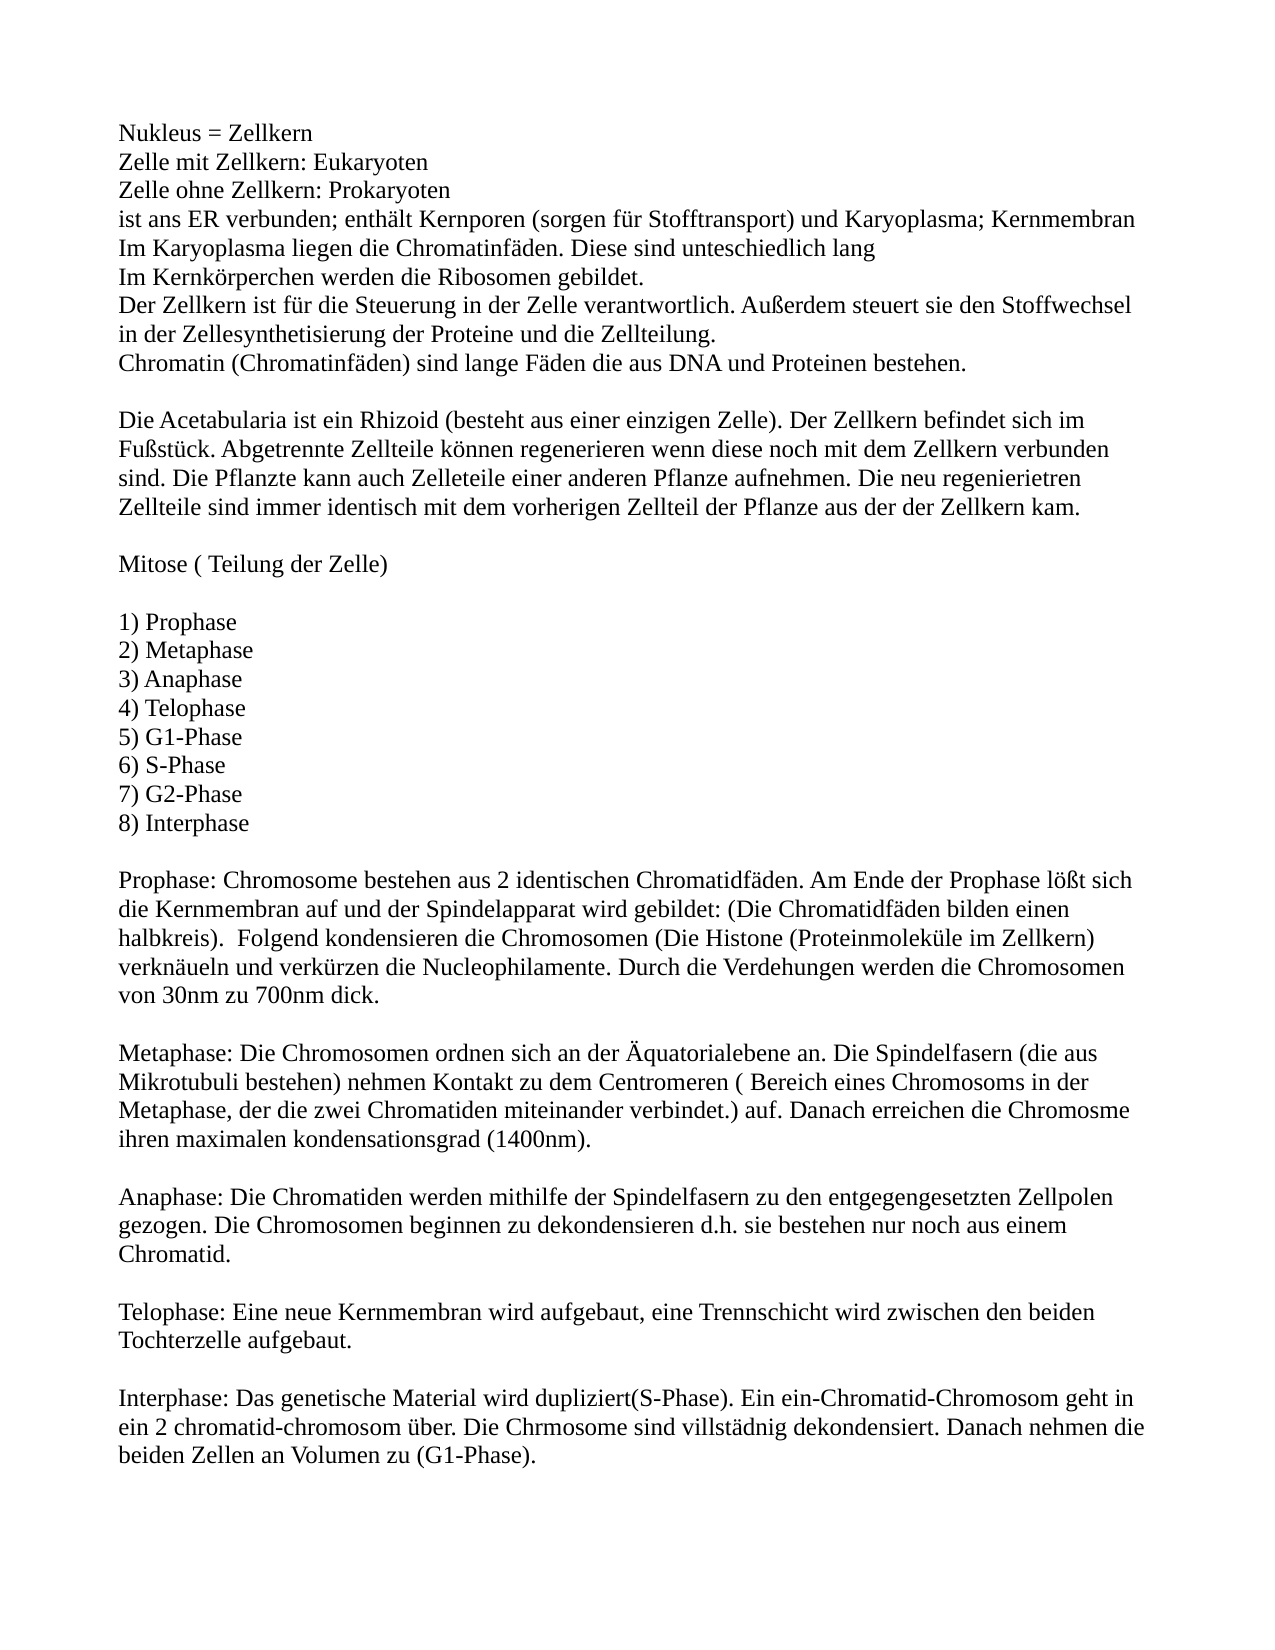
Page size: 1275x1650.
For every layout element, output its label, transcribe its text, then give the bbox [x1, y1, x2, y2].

text Prophase: Chromosome bestehen aus 2 identischen Chromatidfäden. Am Ende der Prophase lößt sich die Kernmembran auf und der Spindelapparat wird gebildet: (Die Chromatidfäden bilden einen halbkreis). Folgend kondensieren die Chromosomen (Die Histone (Proteinmoleküle im Zellkern) verknäueln und verkürzen die Nucleophilamente. Durch die Verdehungen werden die Chromosomen von 30nm zu 700nm dick. [118, 866, 1157, 1009]
text Der Zellkern ist für die Steuerung in der Zelle verantwortlich. Außerdem steuert sie den Stoffwechsel in der Zellesynthetisierung der Proteine und die Zellteilung. [118, 291, 1157, 348]
text 4) Telophase [118, 693, 1157, 722]
text 8) Interphase [118, 808, 1157, 837]
text Mitose ( Teilung der Zelle) [118, 549, 1157, 607]
text 3) Anaphase [118, 664, 1157, 693]
text Im Kernkörperchen werden die Ribosomen gebildet. [118, 262, 1157, 291]
text Chromatin (Chromatinfäden) sind lange Fäden die aus DNA und Proteinen bestehen. [118, 348, 1157, 377]
text Nukleus = Zellkern [118, 118, 1157, 147]
text Die Acetabularia ist ein Rhizoid (besteht aus einer einzigen Zelle). Der Zellkern befindet sich im Fußstück. Abgetrennte Zellteile können regenerieren wenn diese noch mit dem Zellkern verbunden sind. Die Pflanzte kann auch Zelleteile einer anderen Pflanze aufnehmen. Die neu regenierietren Zellteile sind immer identisch mit dem vorherigen Zellteil der Pflanze aus der der Zellkern kam. [118, 406, 1157, 521]
text Interphase: Das genetische Material wird dupliziert(S-Phase). Ein ein-Chromatid-Chromosom geht in ein 2 chromatid-chromosom über. Die Chrmosome sind villstädnig dekondensiert. Danach nehmen die beiden Zellen an Volumen zu (G1-Phase). [118, 1383, 1157, 1469]
text Metaphase: Die Chromosomen ordnen sich an der Äquatorialebene an. Die Spindelfasern (die aus Mikrotubuli bestehen) nehmen Kontakt zu dem Centromeren ( Bereich eines Chromosoms in der Metaphase, der die zwei Chromatiden miteinander verbindet.) auf. Danach erreichen die Chromosme ihren maximalen kondensationsgrad (1400nm). [118, 1038, 1157, 1153]
text 2) Metaphase [118, 636, 1157, 664]
text 1) Prophase [118, 607, 1157, 636]
text ist ans ER verbunden; enthält Kernporen (sorgen für Stofftransport) und Karyoplasma; Kernmembran [118, 204, 1157, 233]
text Anaphase: Die Chromatiden werden mithilfe der Spindelfasern zu den entgegengesetzten Zellpolen gezogen. Die Chromosomen beginnen zu dekondensieren d.h. sie bestehen nur noch aus einem Chromatid. [118, 1182, 1157, 1268]
text 7) G2-Phase [118, 779, 1157, 808]
text Zelle ohne Zellkern: Prokaryoten [118, 176, 1157, 204]
text Telophase: Eine neue Kernmembran wird aufgebaut, eine Trennschicht wird zwischen den beiden Tochterzelle aufgebaut. [118, 1297, 1157, 1354]
text 5) G1-Phase [118, 722, 1157, 751]
text Im Karyoplasma liegen die Chromatinfäden. Diese sind unteschiedlich lang [118, 233, 1157, 262]
text 6) S-Phase [118, 751, 1157, 779]
text Zelle mit Zellkern: Eukaryoten [118, 147, 1157, 176]
